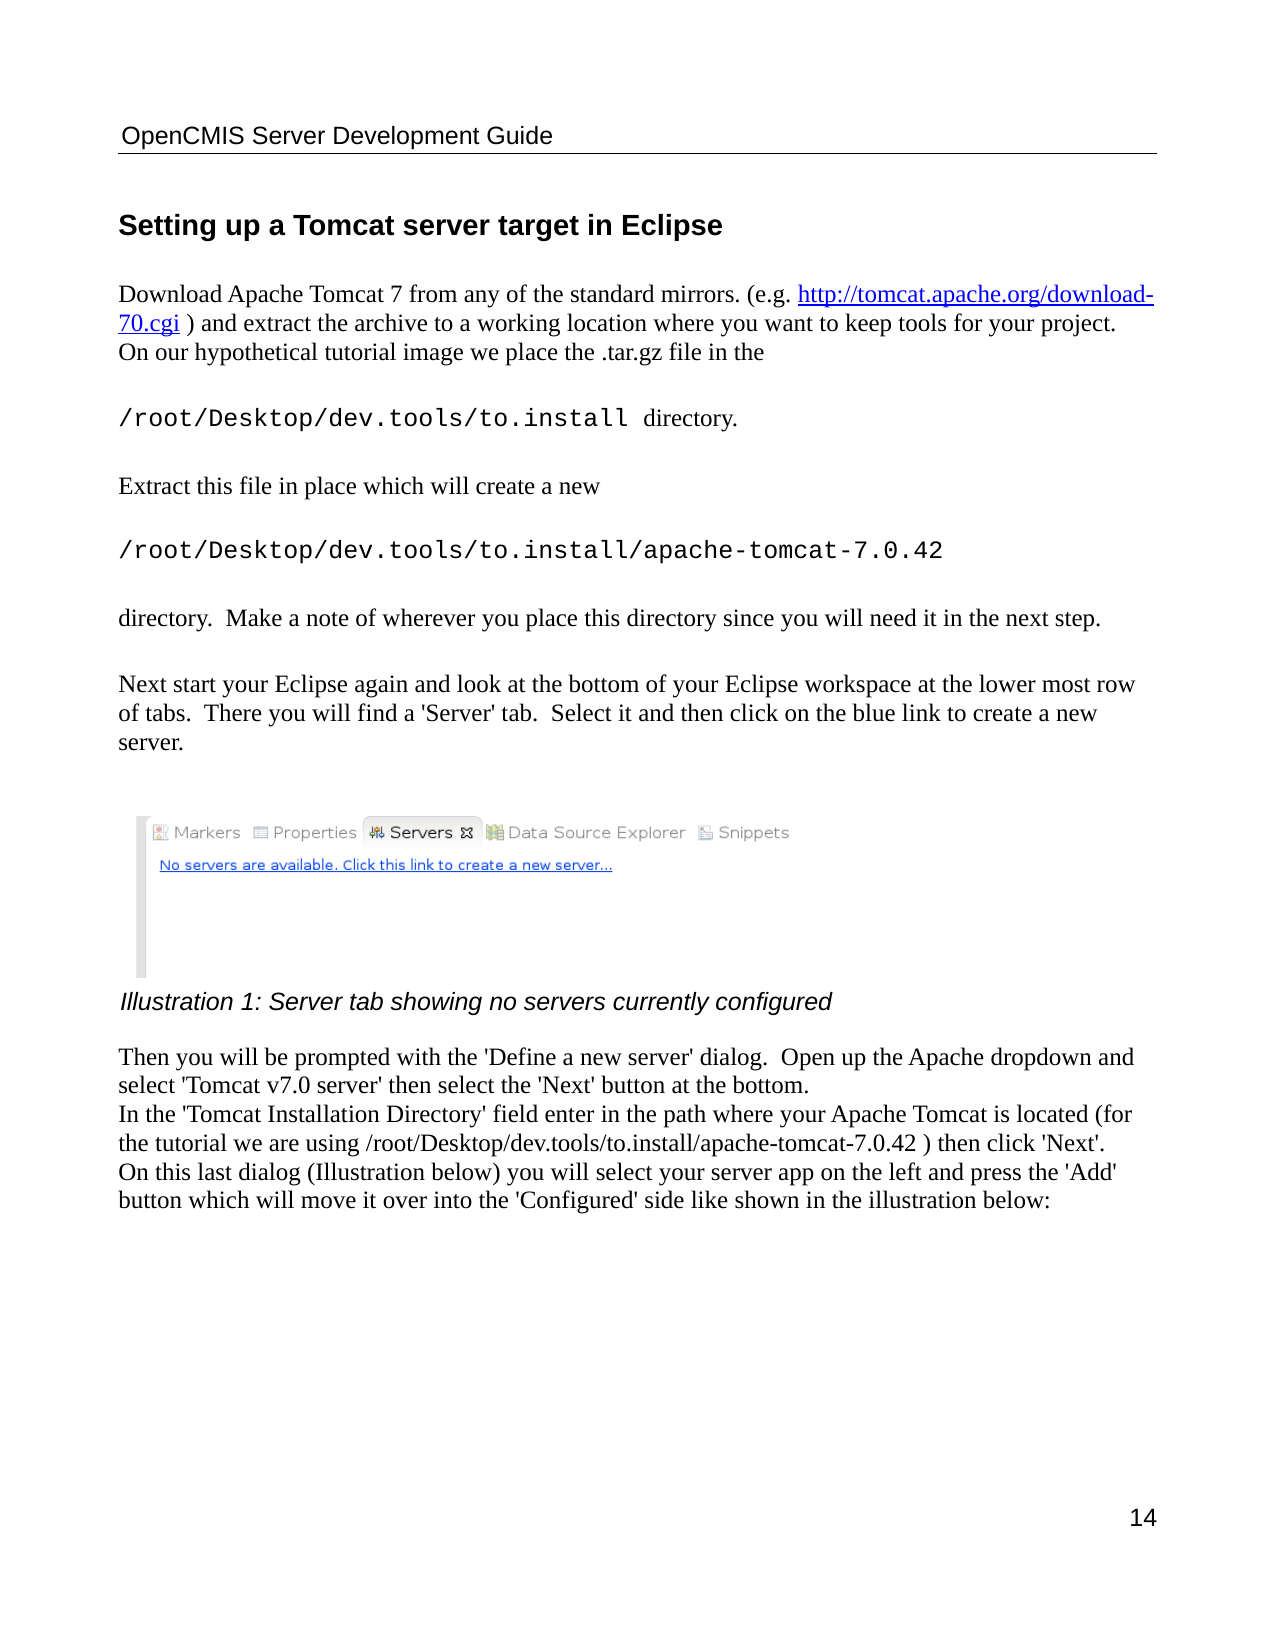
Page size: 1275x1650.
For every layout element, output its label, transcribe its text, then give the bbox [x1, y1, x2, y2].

text /root/Desktop/dev.tools/to.install/apache-tomcat-7.0.42 [118, 537, 1157, 566]
text /root/Desktop/dev.tools/to.install directory. [118, 403, 1157, 434]
text Next start your Eclipse again and look at the bottom of your Eclipse workspace at the lower most row of tabs. There you will find a 'Server' tab. Select it and then click on the blue link to create a new server. [118, 669, 1157, 756]
text Illustration 1: Server tab showing no servers currently configured [120, 807, 1002, 1015]
picture [136, 816, 984, 978]
text Extract this file in place which will create a new [118, 471, 1157, 500]
subtitle Setting up a Tomcat server target in Eclipse [118, 208, 1157, 242]
text In the 'Tomcat Installation Directory' field enter in the path where your Apache Tomcat is located (for the tutorial we are using /root/Desktop/dev.tools/to.install/apache-tomcat-7.0.42 ) then click 'Next'. [118, 1099, 1157, 1157]
text Download Apache Tomcat 7 from any of the standard mirrors. (e.g. http://tomcat.apache.org/download-70.cgi ) and extract the archive to a working location where you want to keep tools for your project. On our hypothetical tutorial image we place the .tar.gz file in the [118, 279, 1157, 365]
text directory. Make a note of wherever you place this directory since you will need it in the next step. [118, 603, 1157, 632]
text On this last dialog (Illustration below) you will select your server app on the left and press the 'Add' button which will move it over into the 'Configured' side like shown in the illustration below: [118, 1157, 1157, 1214]
text Then you will be prompted with the 'Define a new server' dialog. Open up the Apache dropdown and select 'Tomcat v7.0 server' then select the 'Next' button at the bottom. [118, 1042, 1157, 1099]
